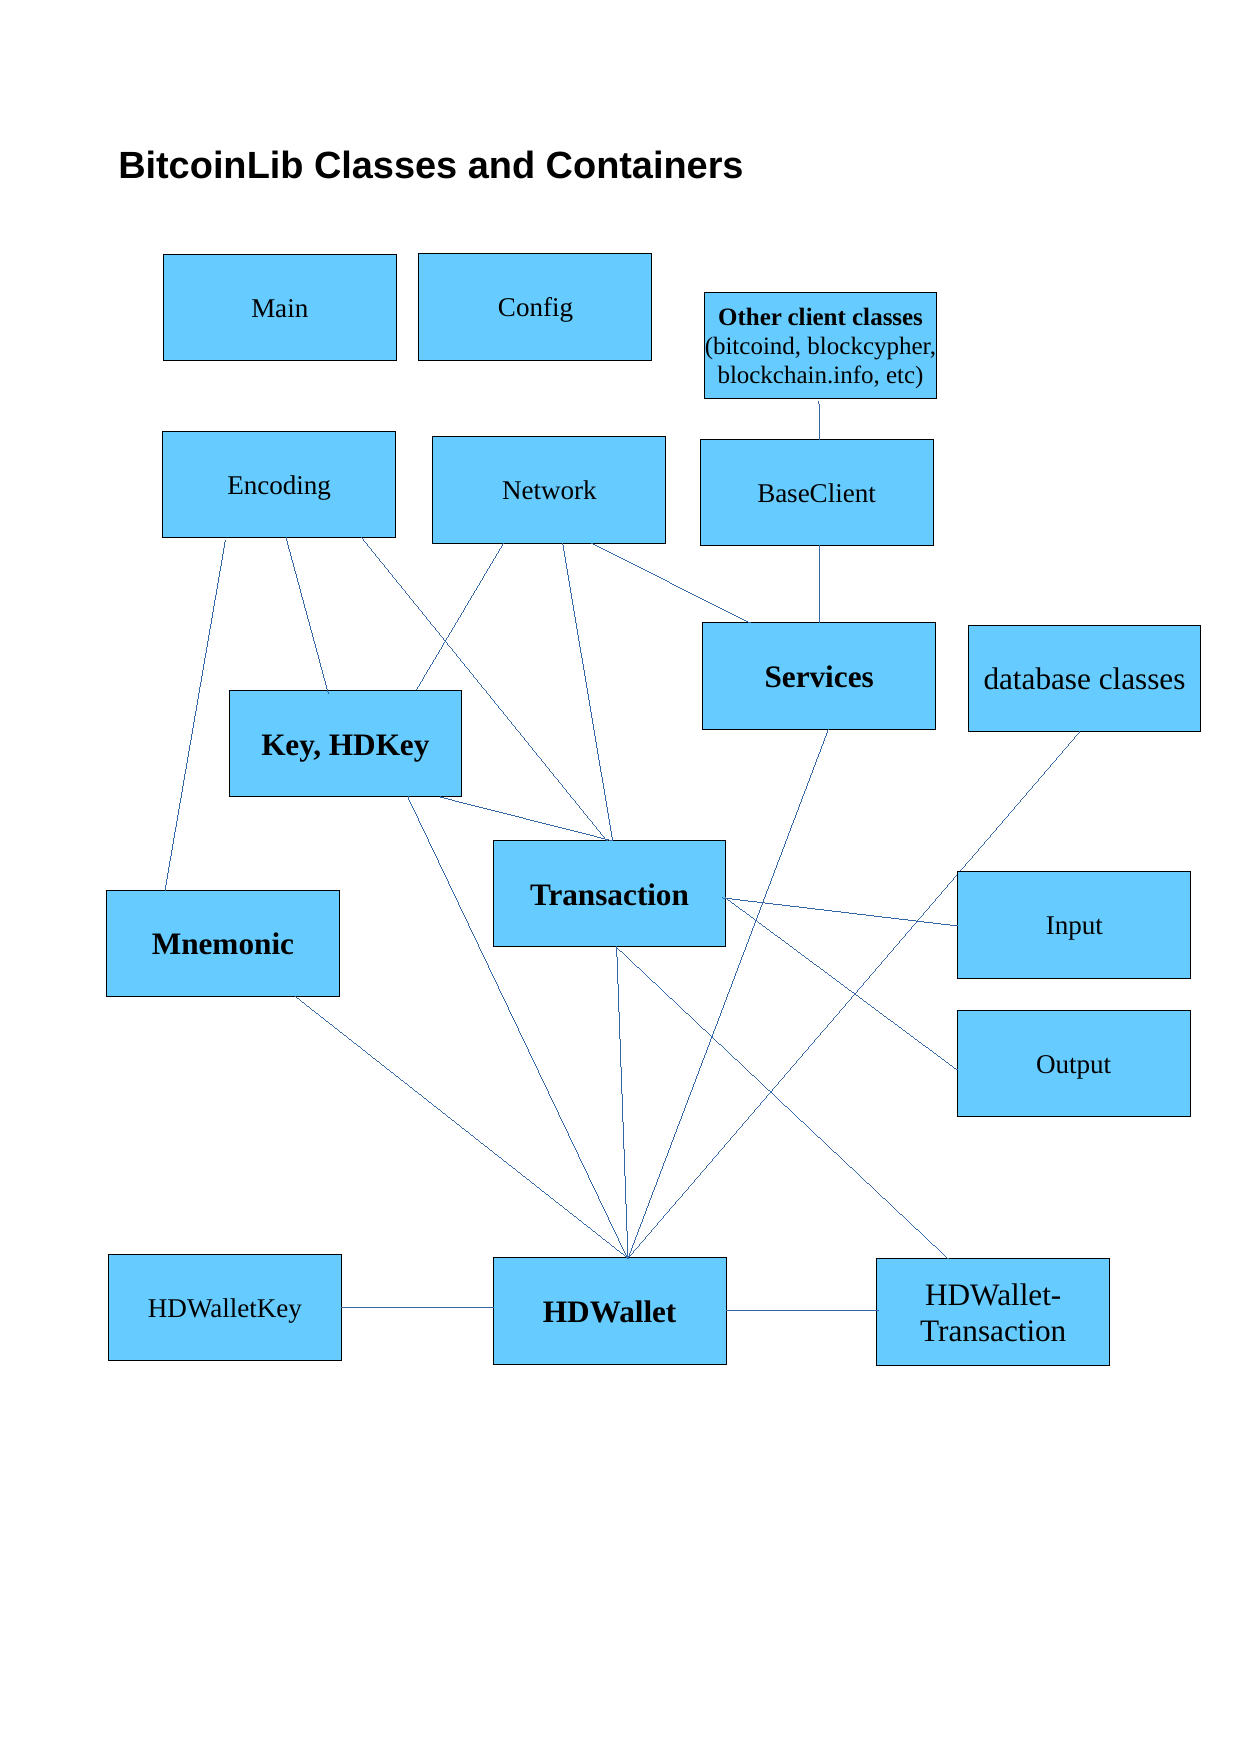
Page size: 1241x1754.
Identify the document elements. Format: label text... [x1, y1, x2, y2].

subtitle BitcoinLib Classes and Containers [118, 143, 1122, 187]
